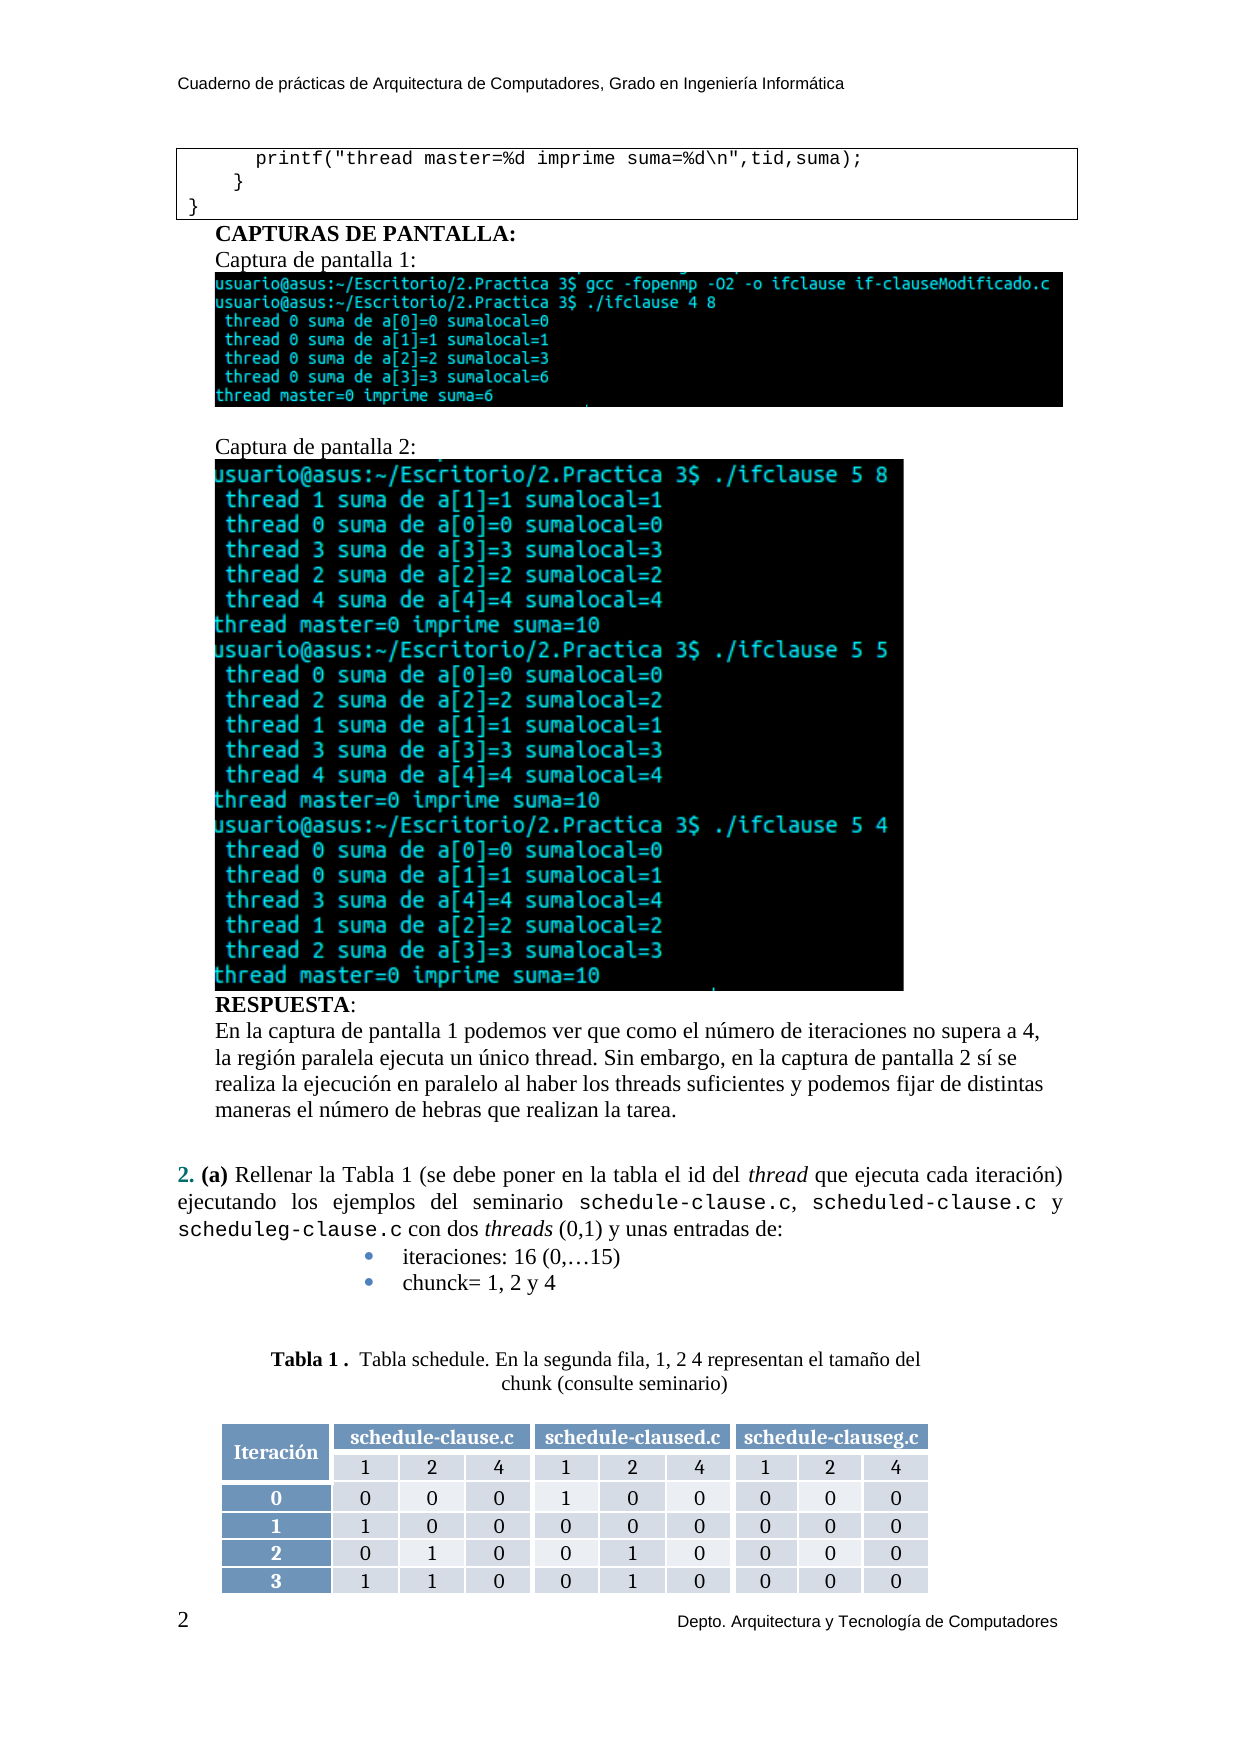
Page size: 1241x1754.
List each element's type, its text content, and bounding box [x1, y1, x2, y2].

table_cell 0 [736, 1513, 797, 1538]
table_cell 0 [466, 1482, 530, 1511]
text En la captura de pantalla 1 podemos ver que como el número de iteraciones no supera a 4, la región paralela ejecuta un único thread. Sin embargo, en la captura de pantalla 2 sí se realiza la ejecución en paralelo al haber los threads suficientes y podemos fijar de distintas maneras el número de hebras que realizan la tarea. [215, 1017, 1063, 1123]
table_cell 2 [400, 1455, 464, 1480]
table_cell 1 [333, 1513, 398, 1538]
text RESPUESTA: [215, 486, 1063, 1017]
table_cell 1 [535, 1482, 598, 1511]
table_cell 0 [466, 1513, 530, 1538]
text Captura de pantalla 1: [215, 246, 1063, 272]
picture [214, 272, 1063, 407]
table_cell 1 [535, 1455, 598, 1480]
table_cell 0 [600, 1513, 665, 1538]
list iteraciones: 16 (0,…15) [365, 1243, 1063, 1269]
table_cell 1 [334, 1455, 398, 1480]
table_cell 0 [799, 1513, 861, 1538]
text CAPTURAS DE PANTALLA: [215, 220, 1063, 246]
table_cell 0 [864, 1540, 928, 1566]
table_cell 0 [736, 1540, 797, 1566]
table_cell 1 [600, 1540, 665, 1566]
table_cell 2 [600, 1455, 665, 1480]
table_cell 0 [333, 1482, 398, 1511]
table_header schedule-clauseg.c [736, 1424, 928, 1449]
table_cell 1 [400, 1540, 464, 1566]
table_cell 0 [799, 1568, 861, 1593]
table_cell 0 [535, 1513, 598, 1538]
table_cell 3 [222, 1568, 331, 1593]
table_cell 0 [667, 1482, 730, 1511]
table_cell 1 [736, 1455, 797, 1480]
table_cell 0 [222, 1485, 331, 1511]
table_cell 0 [864, 1482, 928, 1511]
table_cell 1 [400, 1568, 464, 1593]
table_header printf("thread master=%d imprime suma=%d\n",tid,suma); } } [177, 149, 1077, 219]
text Captura de pantalla 2: [215, 433, 1063, 460]
table_cell 0 [535, 1568, 598, 1593]
table_cell 4 [864, 1455, 928, 1480]
table_cell 2 [799, 1455, 861, 1480]
table_cell 0 [466, 1540, 530, 1566]
table_cell 0 [400, 1482, 464, 1511]
table_header Iteración [222, 1424, 329, 1480]
table_cell 0 [864, 1568, 928, 1593]
list chunck= 1, 2 y 4 [365, 1269, 1063, 1296]
list 2. (a) Rellenar la Tabla 1 (se debe poner en la tabla el id del thread que ejecuta cada iteración) ejecutando los ejemplos del seminario schedule-clause.c, scheduled-clause.c y scheduleg-clause.c con dos threads (0,1) y unas entradas de: [177, 1162, 1063, 1243]
table_header schedule-clause.c [334, 1424, 530, 1449]
table_cell 4 [466, 1455, 530, 1480]
table_header schedule-claused.c [535, 1424, 730, 1449]
table_cell 0 [600, 1482, 665, 1511]
table_cell 0 [333, 1540, 398, 1566]
table_cell 0 [736, 1568, 797, 1593]
table_cell 0 [736, 1482, 797, 1511]
table_cell 0 [400, 1513, 464, 1538]
table_cell 2 [222, 1540, 331, 1566]
table_cell 0 [799, 1540, 861, 1566]
table_cell 0 [535, 1540, 598, 1566]
table_cell 0 [466, 1568, 530, 1593]
table_cell 0 [799, 1482, 861, 1511]
table_cell 0 [667, 1540, 730, 1566]
table_cell [177, 1395, 939, 1422]
table_cell 4 [667, 1455, 730, 1480]
table_header Tabla schedule. En la segunda fila, 1, 2 4 representan el tamaño del chunk (consulte seminario) [177, 1322, 939, 1395]
picture [214, 459, 904, 991]
table_cell 1 [333, 1568, 398, 1593]
table_cell 0 [667, 1568, 730, 1593]
table_cell 0 [667, 1513, 730, 1538]
table_cell 1 [600, 1568, 665, 1593]
table_cell 0 [864, 1513, 928, 1538]
table_cell 1 [222, 1513, 331, 1538]
